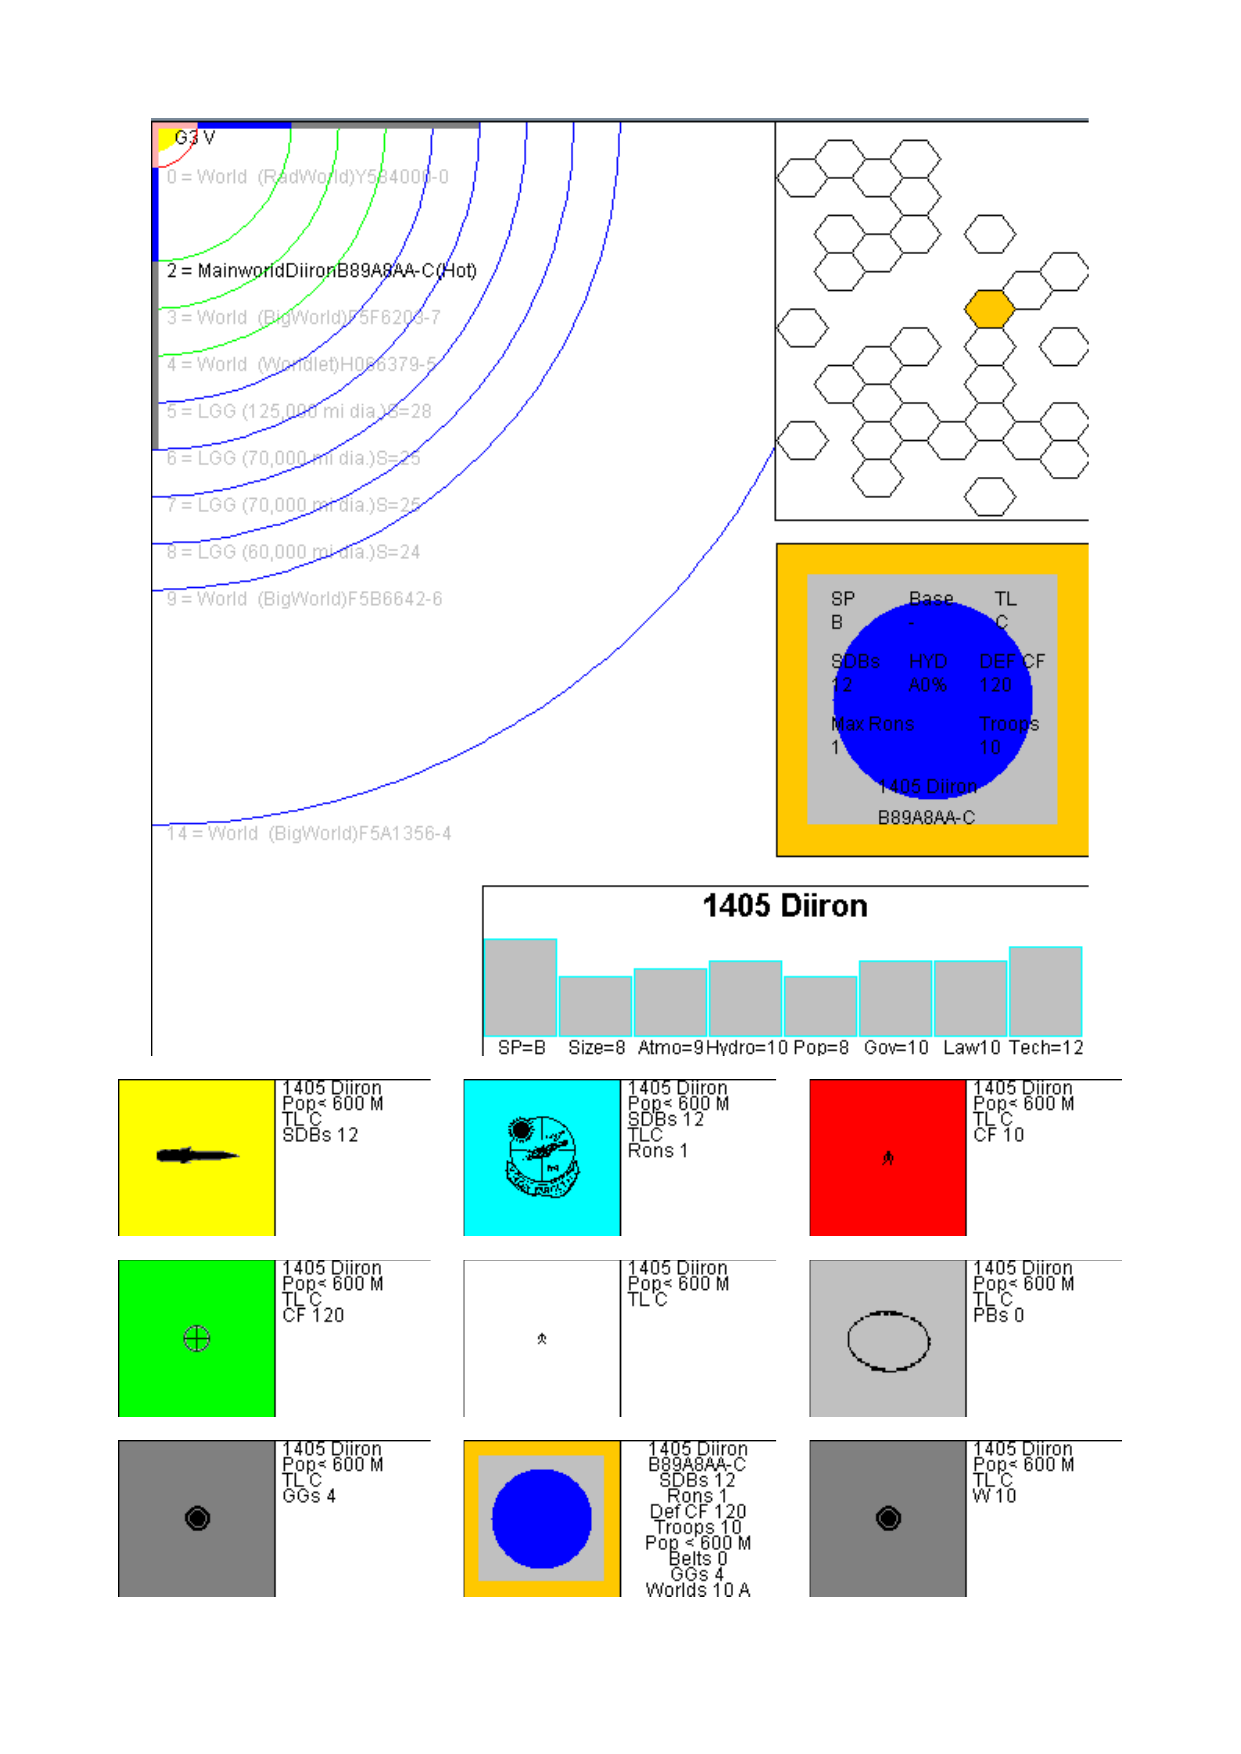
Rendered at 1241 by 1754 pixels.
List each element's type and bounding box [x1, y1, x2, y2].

picture [463, 1440, 777, 1597]
picture [463, 1260, 777, 1417]
picture [463, 1079, 777, 1236]
picture [809, 1440, 1122, 1597]
picture [118, 1079, 431, 1236]
picture [151, 118, 1089, 1056]
picture [809, 1079, 1122, 1236]
picture [809, 1260, 1122, 1417]
picture [118, 1440, 431, 1597]
picture [118, 1260, 431, 1417]
